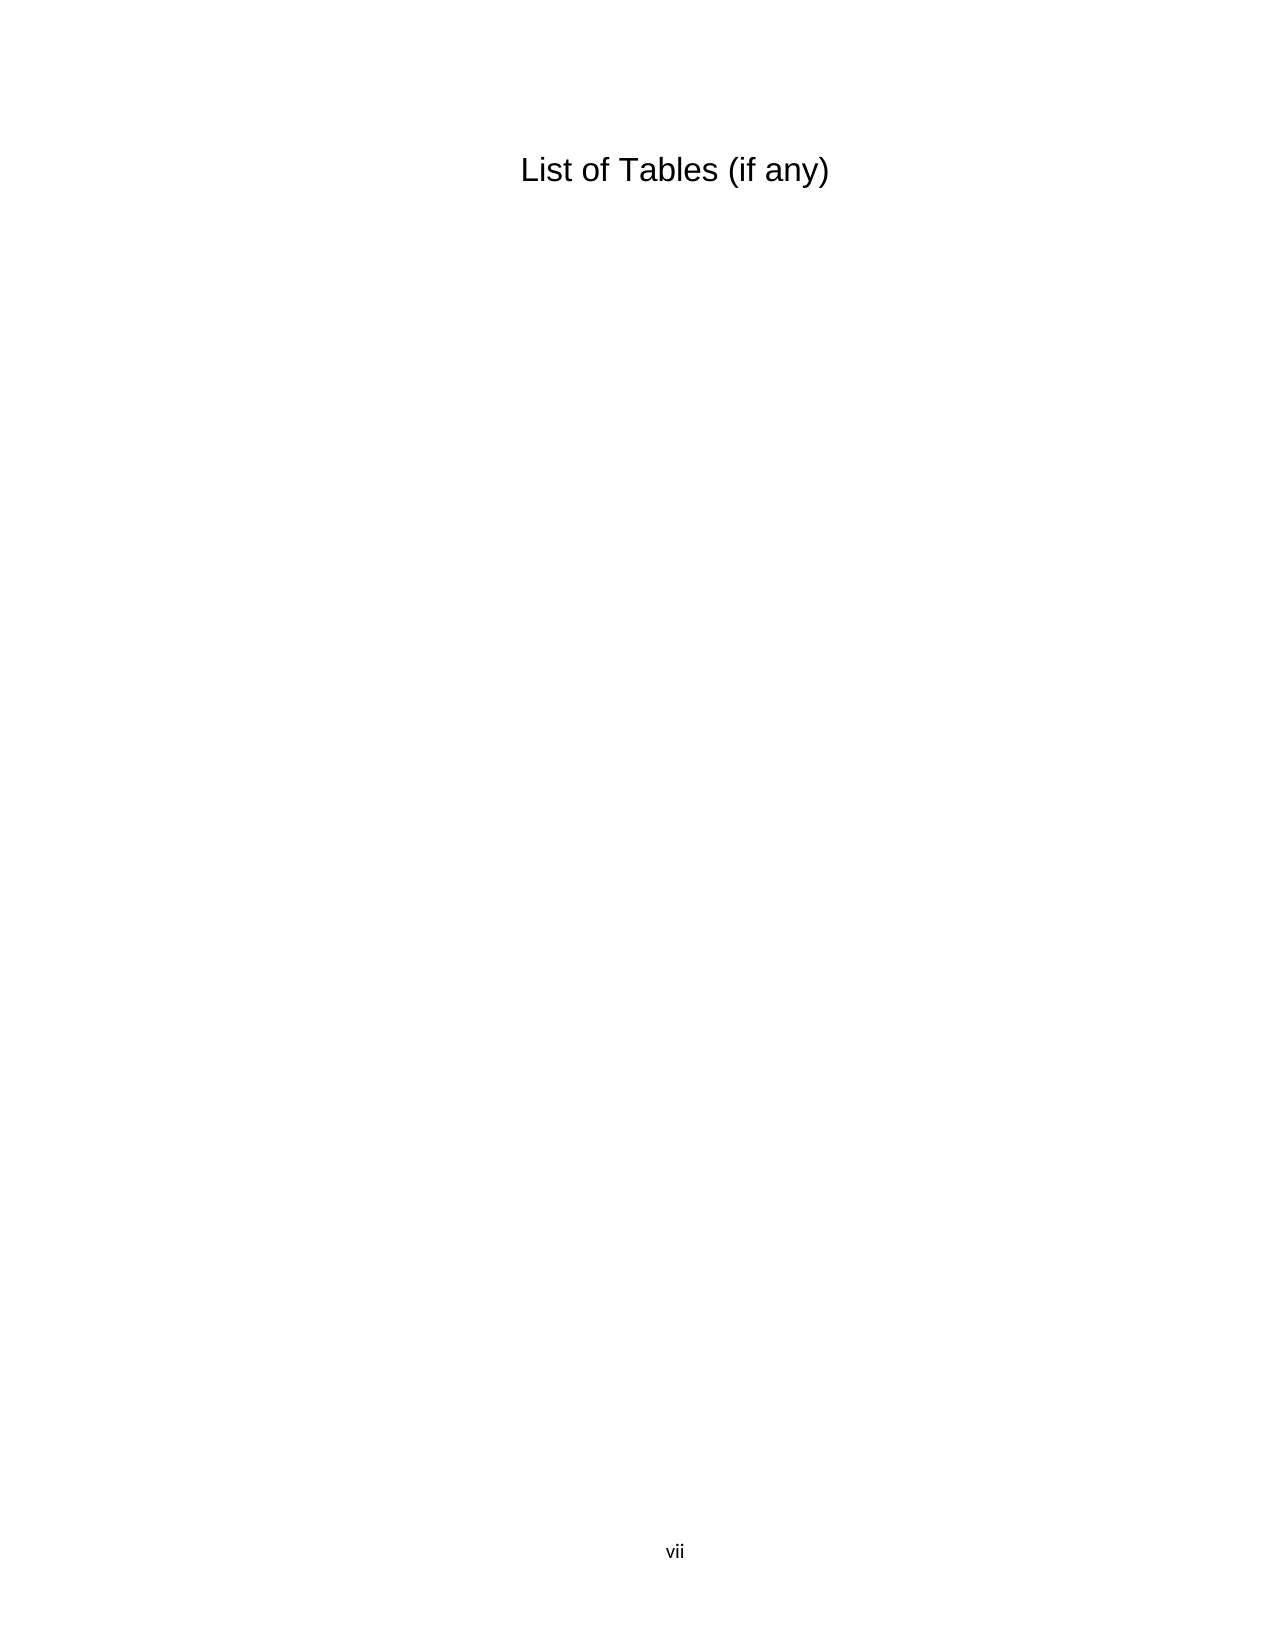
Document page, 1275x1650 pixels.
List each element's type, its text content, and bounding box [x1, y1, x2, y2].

subtitle List of Tables (if any) [187, 150, 1163, 188]
